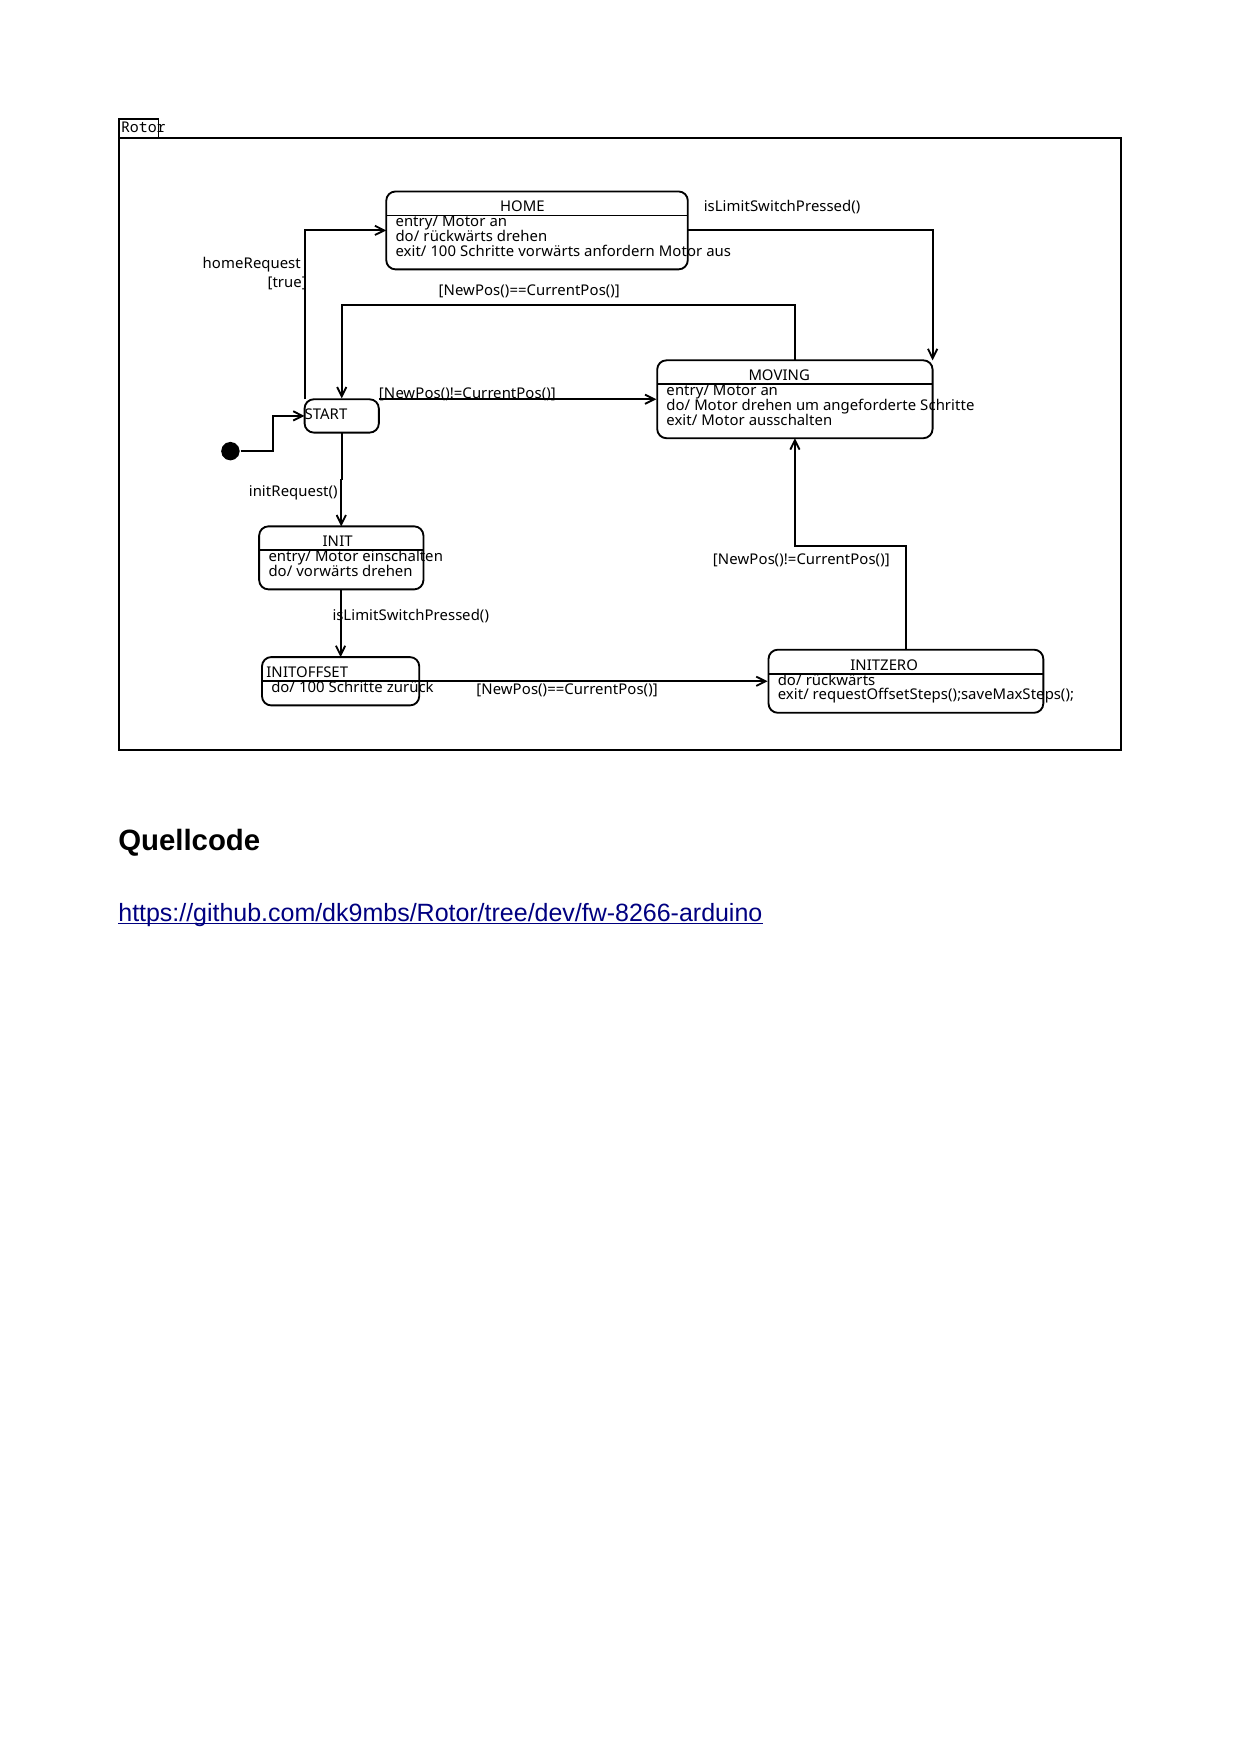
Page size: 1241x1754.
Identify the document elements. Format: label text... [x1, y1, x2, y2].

text https://github.com/dk9mbs/Rotor/tree/dev/fw-8266-arduino [118, 898, 1122, 927]
subtitle Quellcode [118, 823, 1122, 857]
